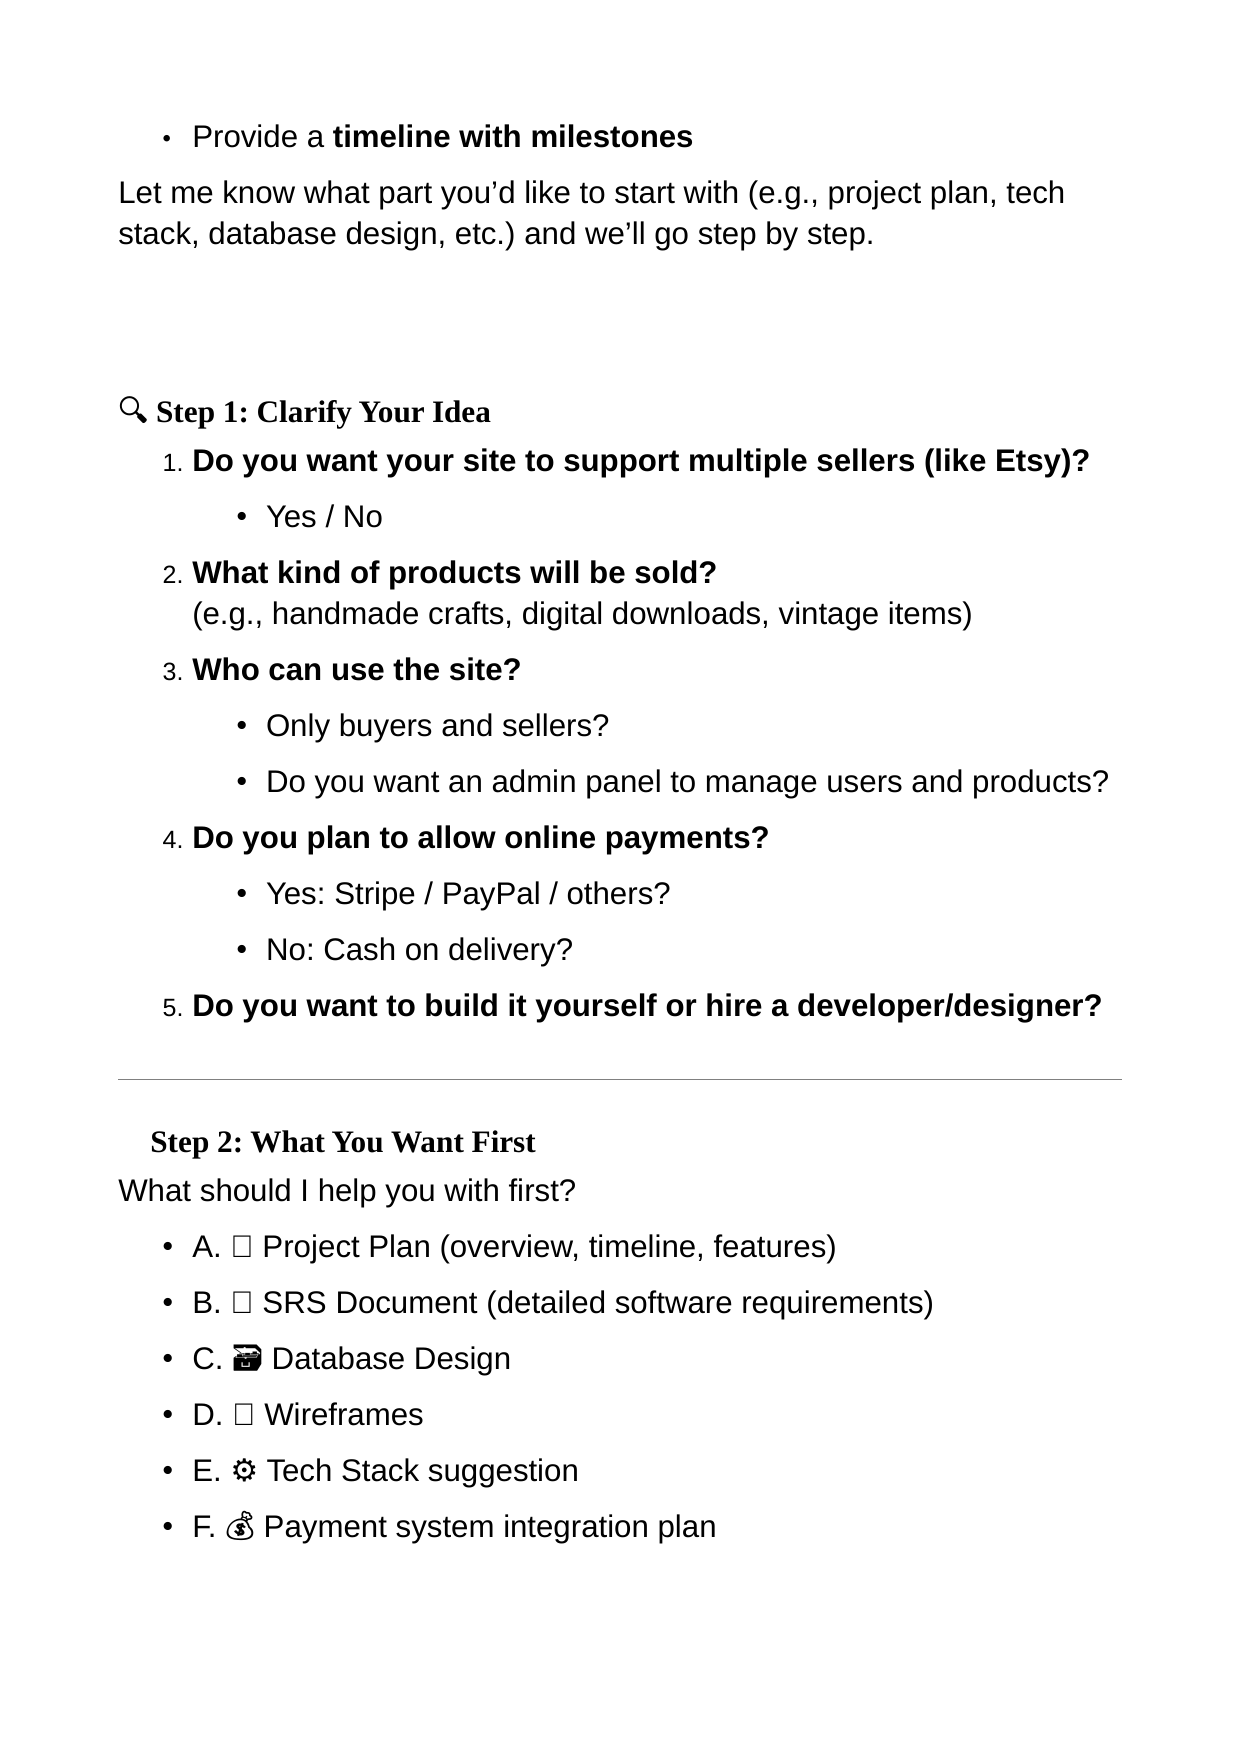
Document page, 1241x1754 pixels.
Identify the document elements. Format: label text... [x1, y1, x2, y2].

subtitle 🧱 Step 2: What You Want First [118, 1123, 1122, 1159]
list Do you plan to allow online payments? [162, 819, 1122, 855]
list Who can use the site? [162, 651, 1122, 687]
text Let me know what part you’d like to start with (e.g., project plan, tech stack, database design, etc.) and we’ll go step by step. [118, 174, 1122, 251]
list What kind of products will be sold? (e.g., handmade crafts, digital downloads, vintage items) [162, 554, 1122, 631]
list B. 🧠 SRS Document (detailed software requirements) [162, 1284, 1122, 1320]
list Yes: Stripe / PayPal / others? [236, 875, 1122, 911]
text What should I help you with first? [118, 1172, 1122, 1208]
list Yes / No [236, 498, 1122, 534]
list Do you want to build it yourself or hire a developer/designer? [162, 987, 1122, 1023]
list A. 📄 Project Plan (overview, timeline, features) [162, 1228, 1122, 1264]
list E. ⚙ Tech Stack suggestion [162, 1452, 1122, 1488]
list No: Cash on delivery? [236, 931, 1122, 967]
list F. 💰 Payment system integration plan [162, 1508, 1122, 1544]
subtitle 🔍 Step 1: Clarify Your Idea [118, 393, 1122, 429]
list Provide a timeline with milestones [162, 118, 1122, 154]
list Do you want an admin panel to manage users and products? [236, 763, 1122, 799]
list Only buyers and sellers? [236, 707, 1122, 743]
list D. 🎨 Wireframes [162, 1396, 1122, 1432]
list C. 🗃 Database Design [162, 1340, 1122, 1376]
list Do you want your site to support multiple sellers (like Etsy)? [162, 442, 1122, 478]
